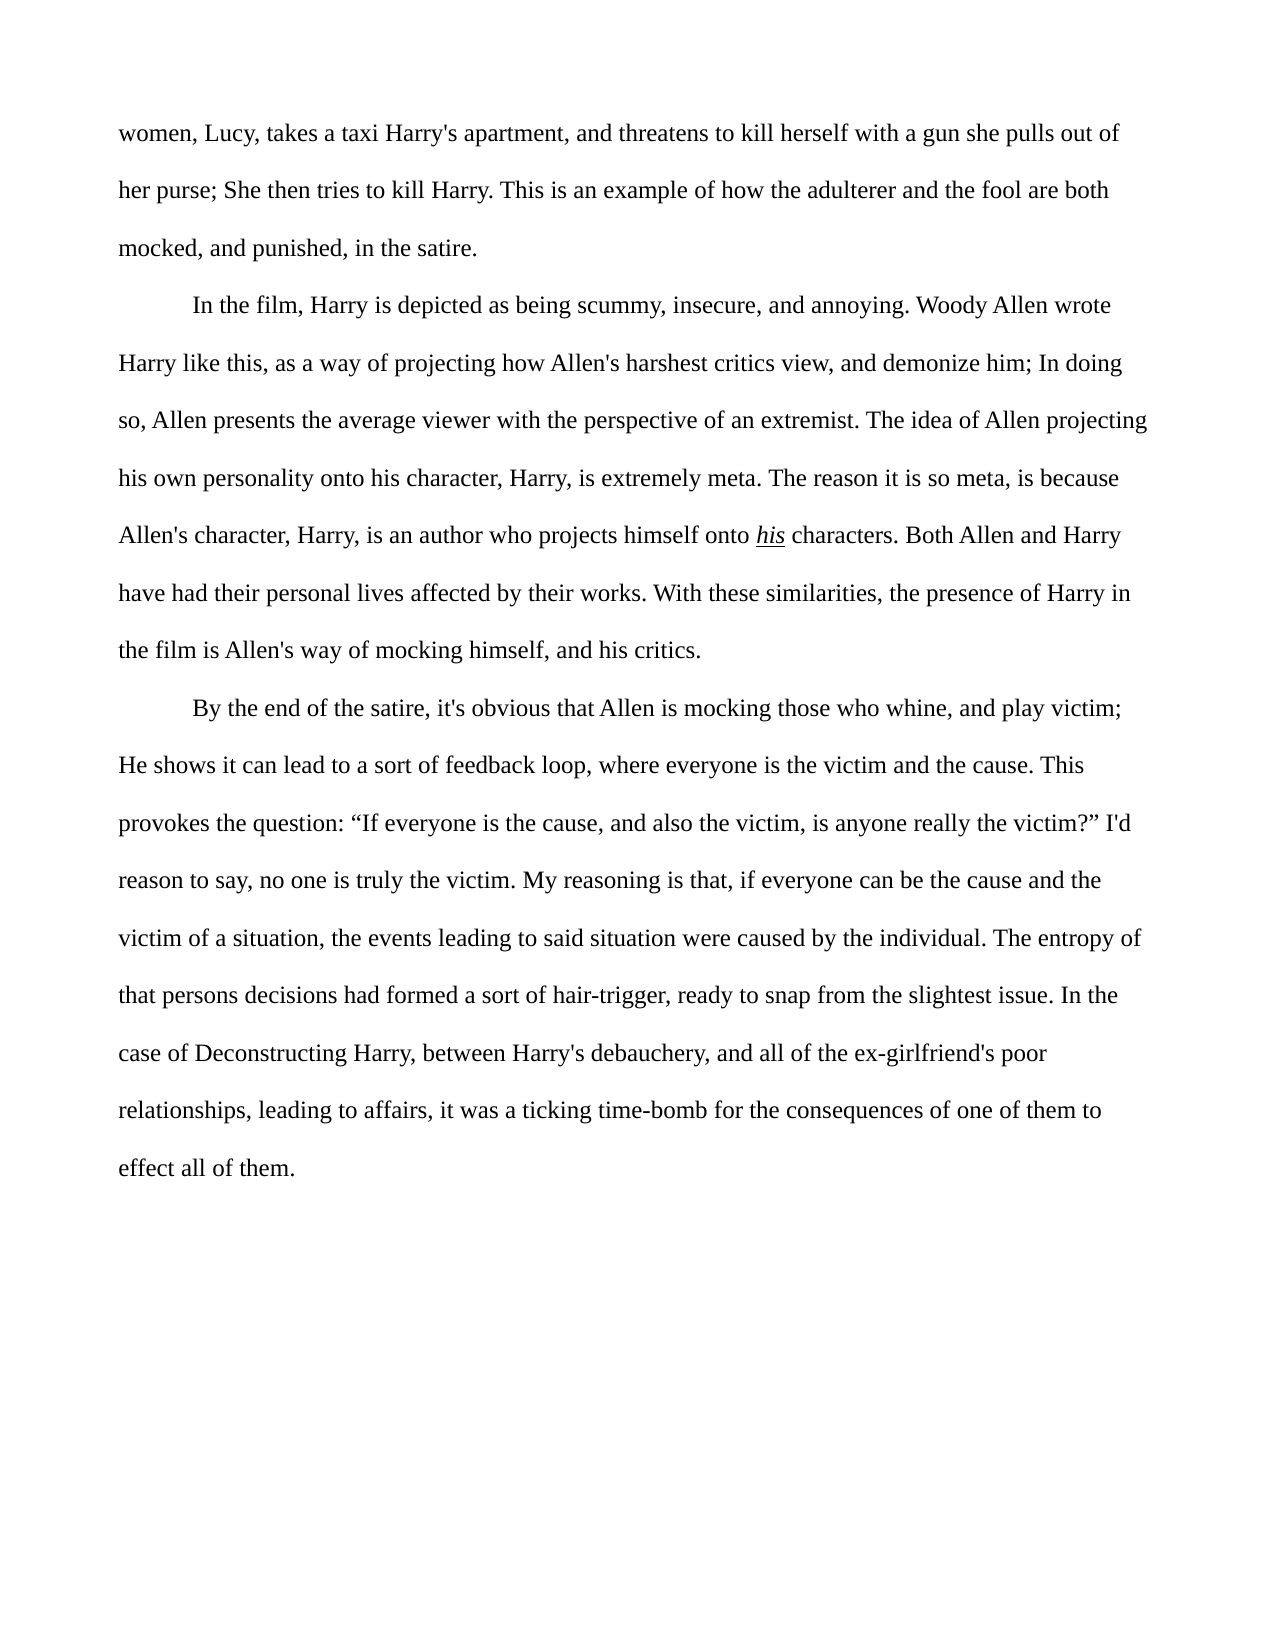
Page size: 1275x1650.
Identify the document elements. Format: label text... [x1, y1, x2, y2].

text women, Lucy, takes a taxi Harry's apartment, and threatens to kill herself with a gun she pulls out of her purse; She then tries to kill Harry. This is an example of how the adulterer and the fool are both mocked, and punished, in the satire. [118, 118, 1157, 262]
text By the end of the satire, it's obvious that Allen is mocking those who whine, and play victim; He shows it can lead to a sort of feedback loop, where everyone is the victim and the cause. This provokes the question: “If everyone is the cause, and also the victim, is anyone really the victim?” I'd reason to say, no one is truly the victim. My reasoning is that, if everyone can be the cause and the victim of a situation, the events leading to said situation were caused by the individual. The entropy of that persons decisions had formed a sort of hair-trigger, ready to snap from the slightest issue. In the case of Deconstructing Harry, between Harry's debauchery, and all of the ex-girlfriend's poor relationships, leading to affairs, it was a ticking time-bomb for the consequences of one of them to effect all of them. [118, 693, 1157, 1182]
text In the film, Harry is depicted as being scummy, insecure, and annoying. Woody Allen wrote Harry like this, as a way of projecting how Allen's harshest critics view, and demonize him; In doing so, Allen presents the average viewer with the perspective of an extremist. The idea of Allen projecting his own personality onto his character, Harry, is extremely meta. The reason it is so meta, is because Allen's character, Harry, is an author who projects himself onto his characters. Both Allen and Harry have had their personal lives affected by their works. With these similarities, the presence of Harry in the film is Allen's way of mocking himself, and his critics. [118, 291, 1157, 664]
